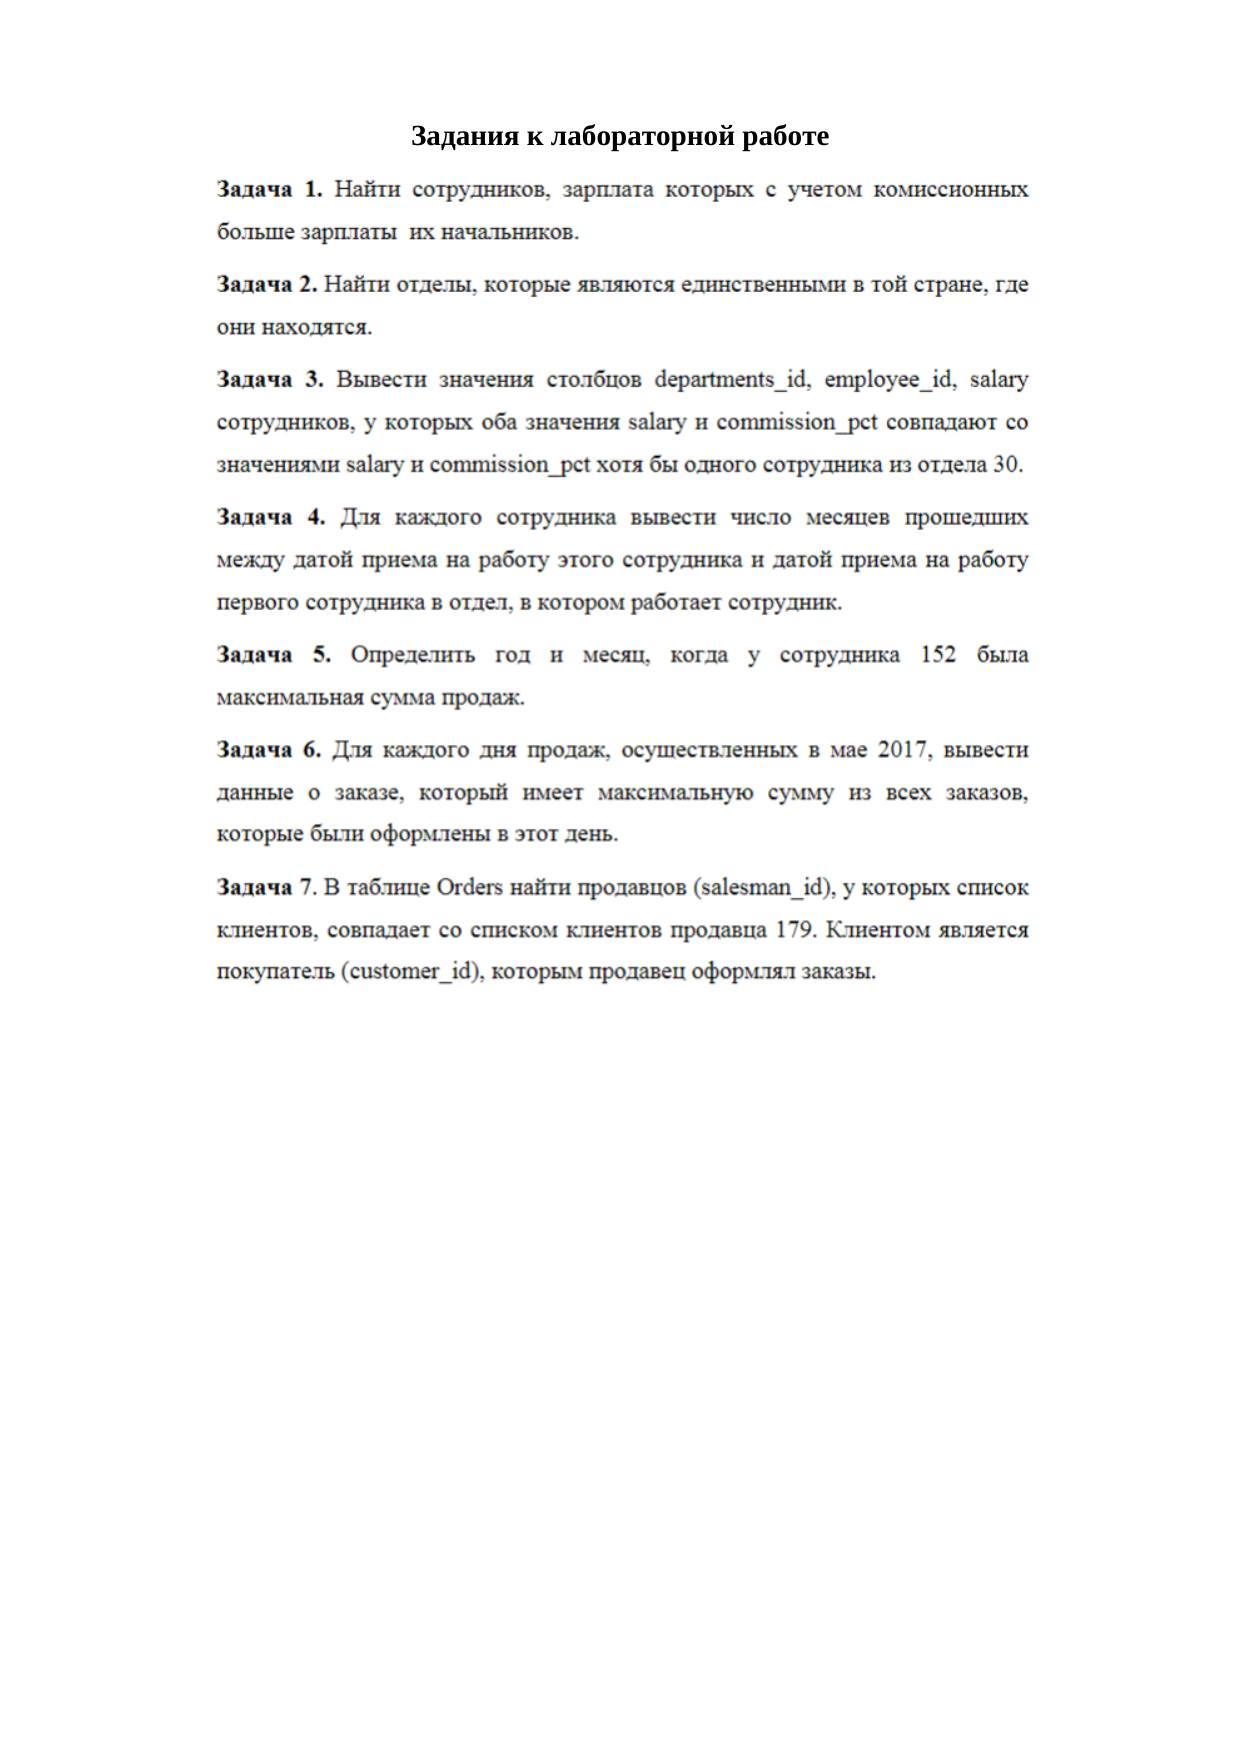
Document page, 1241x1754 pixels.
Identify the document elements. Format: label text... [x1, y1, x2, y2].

text Задания к лабораторной работе [118, 118, 1122, 152]
picture [175, 153, 1065, 1017]
